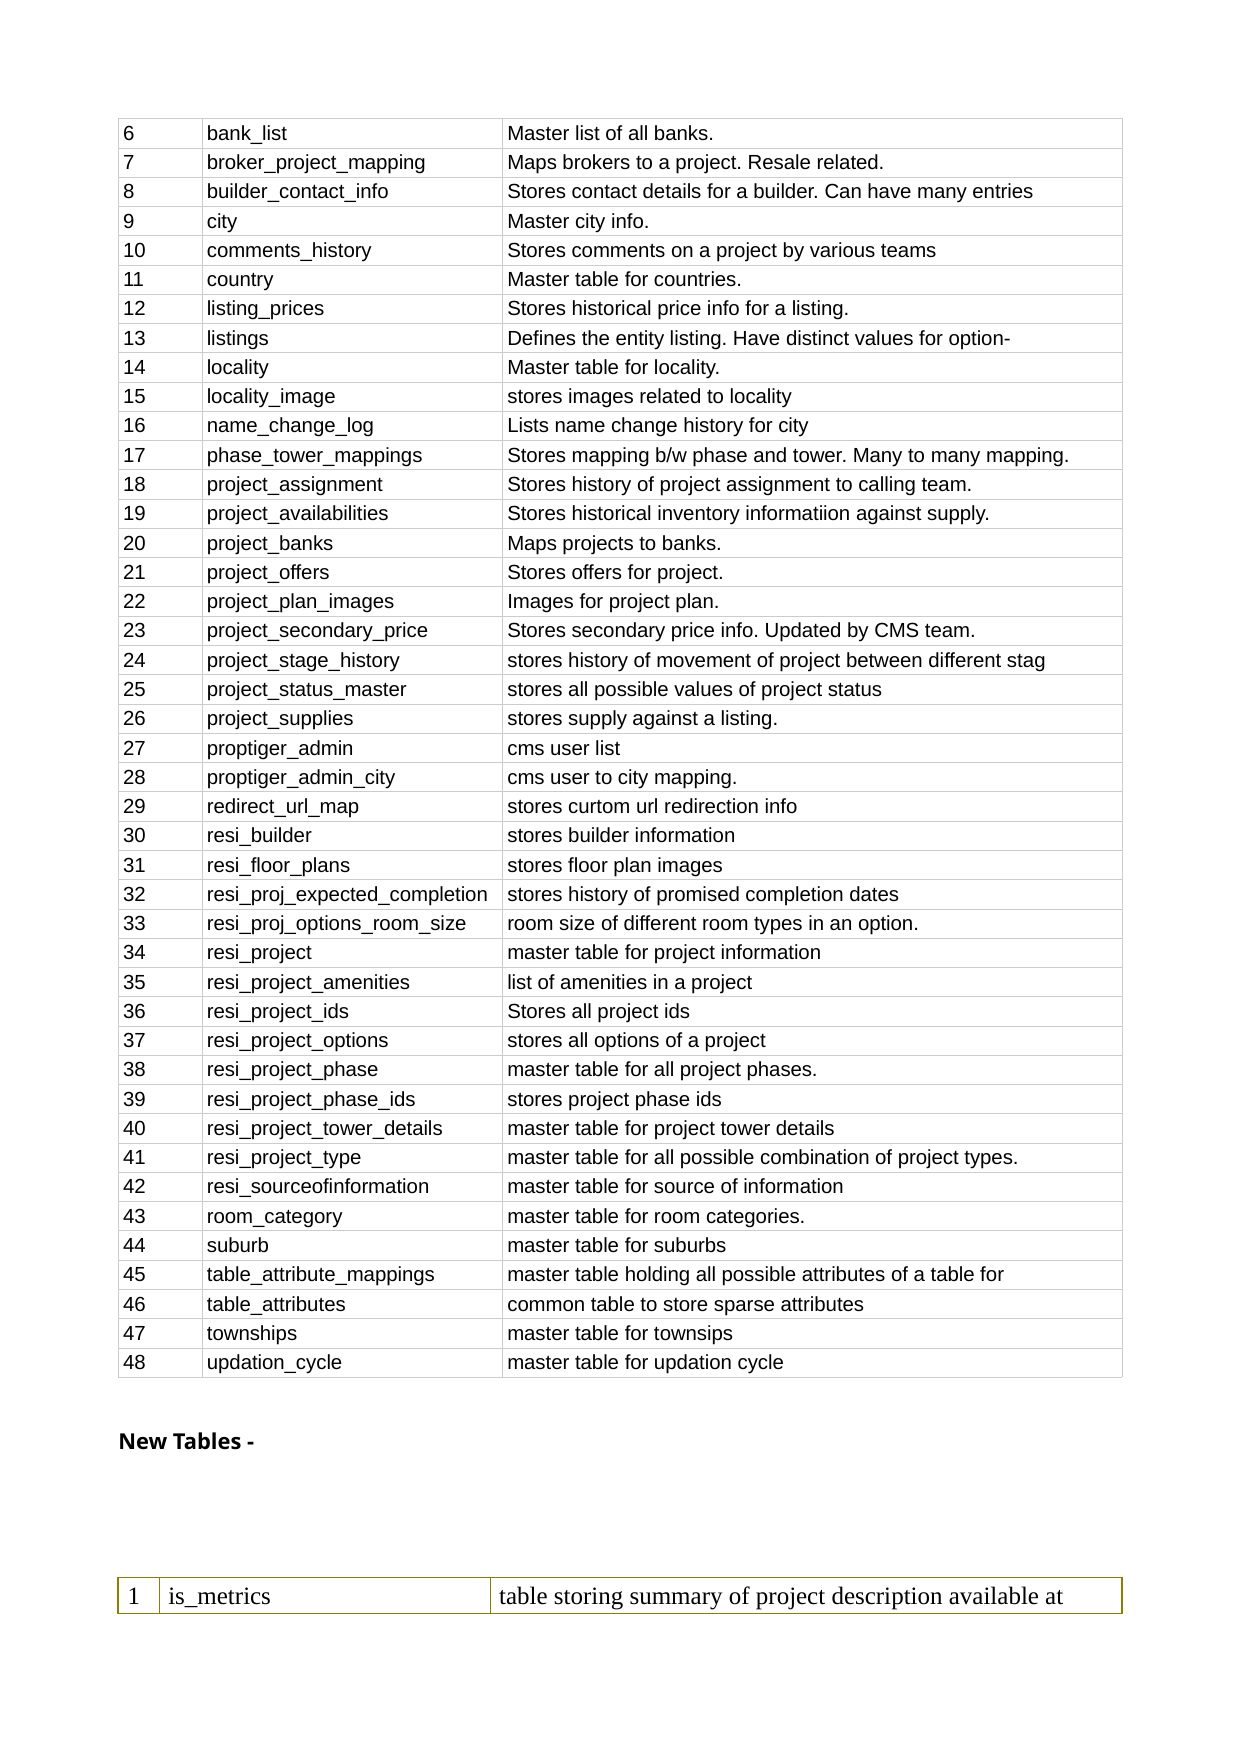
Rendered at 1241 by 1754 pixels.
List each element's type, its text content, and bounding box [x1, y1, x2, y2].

table_cell listing_prices [203, 295, 502, 323]
table_cell list of amenities in a project [503, 968, 1122, 996]
table_cell 32 [119, 880, 202, 908]
table_cell 21 [119, 558, 202, 586]
table_cell 24 [119, 646, 202, 674]
table_cell project_banks [203, 529, 502, 557]
table_cell Defines the entity listing. Have distinct values for option- [503, 324, 1122, 352]
table_cell master table for suburbs [503, 1231, 1122, 1260]
table_cell project_stage_history [203, 646, 502, 674]
table_cell proptiger_admin [203, 734, 502, 762]
table_cell resi_project_tower_details [203, 1114, 502, 1143]
table_cell master table for project tower details [503, 1114, 1122, 1143]
table_cell master table for updation cycle [503, 1349, 1122, 1377]
table_cell project_supplies [203, 705, 502, 733]
table_cell resi_project_phase [203, 1056, 502, 1084]
table_cell 10 [119, 236, 202, 264]
table_cell listings [203, 324, 502, 352]
table_cell resi_project_phase_ids [203, 1085, 502, 1113]
table_cell 35 [119, 968, 202, 996]
table_cell 12 [119, 295, 202, 323]
table_cell cms user to city mapping. [503, 763, 1122, 791]
table_cell 13 [119, 324, 202, 352]
table_cell 19 [119, 500, 202, 528]
table_cell stores curtom url redirection info [503, 792, 1122, 821]
table_cell room size of different room types in an option. [503, 910, 1122, 938]
table_cell broker_project_mapping [203, 149, 502, 177]
table_cell locality [203, 353, 502, 382]
table_cell locality_image [203, 383, 502, 411]
table_cell 22 [119, 587, 202, 616]
table_cell Master city info. [503, 207, 1122, 235]
table_cell 15 [119, 383, 202, 411]
table_cell Stores comments on a project by various teams [503, 236, 1122, 264]
table_cell 34 [119, 939, 202, 967]
table_cell proptiger_admin_city [203, 763, 502, 791]
table_cell phase_tower_mappings [203, 441, 502, 469]
table_cell 48 [119, 1349, 202, 1377]
table_cell bank_list [203, 119, 502, 147]
table_cell 17 [119, 441, 202, 469]
table_cell 7 [119, 149, 202, 177]
table_cell Stores historical inventory informatiion against supply. [503, 500, 1122, 528]
table_cell updation_cycle [203, 1349, 502, 1377]
table_cell 9 [119, 207, 202, 235]
table_cell stores images related to locality [503, 383, 1122, 411]
table_cell townships [203, 1319, 502, 1347]
table_cell stores all options of a project [503, 1027, 1122, 1055]
table_cell redirect_url_map [203, 792, 502, 821]
table_cell resi_project_amenities [203, 968, 502, 996]
table_cell 45 [119, 1261, 202, 1289]
table_cell resi_project_ids [203, 997, 502, 1026]
table_cell 46 [119, 1290, 202, 1318]
table_cell 8 [119, 178, 202, 206]
table_cell 36 [119, 997, 202, 1026]
table_cell 33 [119, 910, 202, 938]
table_cell master table for all possible combination of project types. [503, 1144, 1122, 1172]
table_cell master table for source of information [503, 1173, 1122, 1201]
table_cell builder_contact_info [203, 178, 502, 206]
table_cell stores history of movement of project between different stag [503, 646, 1122, 674]
table_cell 39 [119, 1085, 202, 1113]
table_cell table_attributes [203, 1290, 502, 1318]
table_cell Lists name change history for city [503, 412, 1122, 440]
table_cell 20 [119, 529, 202, 557]
table_cell resi_project [203, 939, 502, 967]
table_header table storing summary of project description available at [491, 1578, 1121, 1613]
table_cell 27 [119, 734, 202, 762]
table_cell project_offers [203, 558, 502, 586]
table_cell project_availabilities [203, 500, 502, 528]
table_cell resi_proj_expected_completion [203, 880, 502, 908]
table_cell Master table for countries. [503, 266, 1122, 294]
table_cell 23 [119, 617, 202, 645]
table_cell room_category [203, 1202, 502, 1230]
table_cell 25 [119, 675, 202, 703]
table_cell project_plan_images [203, 587, 502, 616]
table_cell project_assignment [203, 470, 502, 499]
table_cell table_attribute_mappings [203, 1261, 502, 1289]
text New Tables - [118, 1426, 1122, 1456]
table_cell Stores offers for project. [503, 558, 1122, 586]
table_cell 31 [119, 851, 202, 879]
table_cell cms user list [503, 734, 1122, 762]
table_header is_metrics [160, 1578, 490, 1613]
table_cell master table for townsips [503, 1319, 1122, 1347]
table_cell 44 [119, 1231, 202, 1260]
table_cell Maps brokers to a project. Resale related. [503, 149, 1122, 177]
table_cell master table holding all possible attributes of a table for [503, 1261, 1122, 1289]
table_cell 30 [119, 822, 202, 850]
table_cell 43 [119, 1202, 202, 1230]
table_cell city [203, 207, 502, 235]
table_cell Images for project plan. [503, 587, 1122, 616]
table_cell resi_project_options [203, 1027, 502, 1055]
table_cell Stores all project ids [503, 997, 1122, 1026]
table_cell Stores history of project assignment to calling team. [503, 470, 1122, 499]
table_cell stores supply against a listing. [503, 705, 1122, 733]
table_cell 18 [119, 470, 202, 499]
table_cell 37 [119, 1027, 202, 1055]
table_cell resi_floor_plans [203, 851, 502, 879]
table_cell 42 [119, 1173, 202, 1201]
table_cell stores history of promised completion dates [503, 880, 1122, 908]
table_cell resi_proj_options_room_size [203, 910, 502, 938]
table_cell 6 [119, 119, 202, 147]
table_cell resi_project_type [203, 1144, 502, 1172]
table_cell 38 [119, 1056, 202, 1084]
table_cell project_status_master [203, 675, 502, 703]
table_cell project_secondary_price [203, 617, 502, 645]
table_cell comments_history [203, 236, 502, 264]
table_cell 28 [119, 763, 202, 791]
table_cell master table for project information [503, 939, 1122, 967]
table_cell stores builder information [503, 822, 1122, 850]
table_cell Master table for locality. [503, 353, 1122, 382]
table_cell stores project phase ids [503, 1085, 1122, 1113]
table_cell Stores mapping b/w phase and tower. Many to many mapping. [503, 441, 1122, 469]
table_cell 16 [119, 412, 202, 440]
table_cell common table to store sparse attributes [503, 1290, 1122, 1318]
table_cell resi_builder [203, 822, 502, 850]
table_cell Maps projects to banks. [503, 529, 1122, 557]
table_cell country [203, 266, 502, 294]
table_cell 29 [119, 792, 202, 821]
table_cell Master list of all banks. [503, 119, 1122, 147]
table_header 1 [119, 1578, 159, 1613]
table_cell Stores contact details for a builder. Can have many entries [503, 178, 1122, 206]
table_cell suburb [203, 1231, 502, 1260]
table_cell stores floor plan images [503, 851, 1122, 879]
table_cell master table for room categories. [503, 1202, 1122, 1230]
table_cell 14 [119, 353, 202, 382]
table_cell 11 [119, 266, 202, 294]
table_cell 26 [119, 705, 202, 733]
table_cell name_change_log [203, 412, 502, 440]
table_cell 47 [119, 1319, 202, 1347]
table_cell resi_sourceofinformation [203, 1173, 502, 1201]
table_cell Stores historical price info for a listing. [503, 295, 1122, 323]
table_cell 40 [119, 1114, 202, 1143]
table_cell stores all possible values of project status [503, 675, 1122, 703]
table_cell master table for all project phases. [503, 1056, 1122, 1084]
table_cell Stores secondary price info. Updated by CMS team. [503, 617, 1122, 645]
table_cell 41 [119, 1144, 202, 1172]
